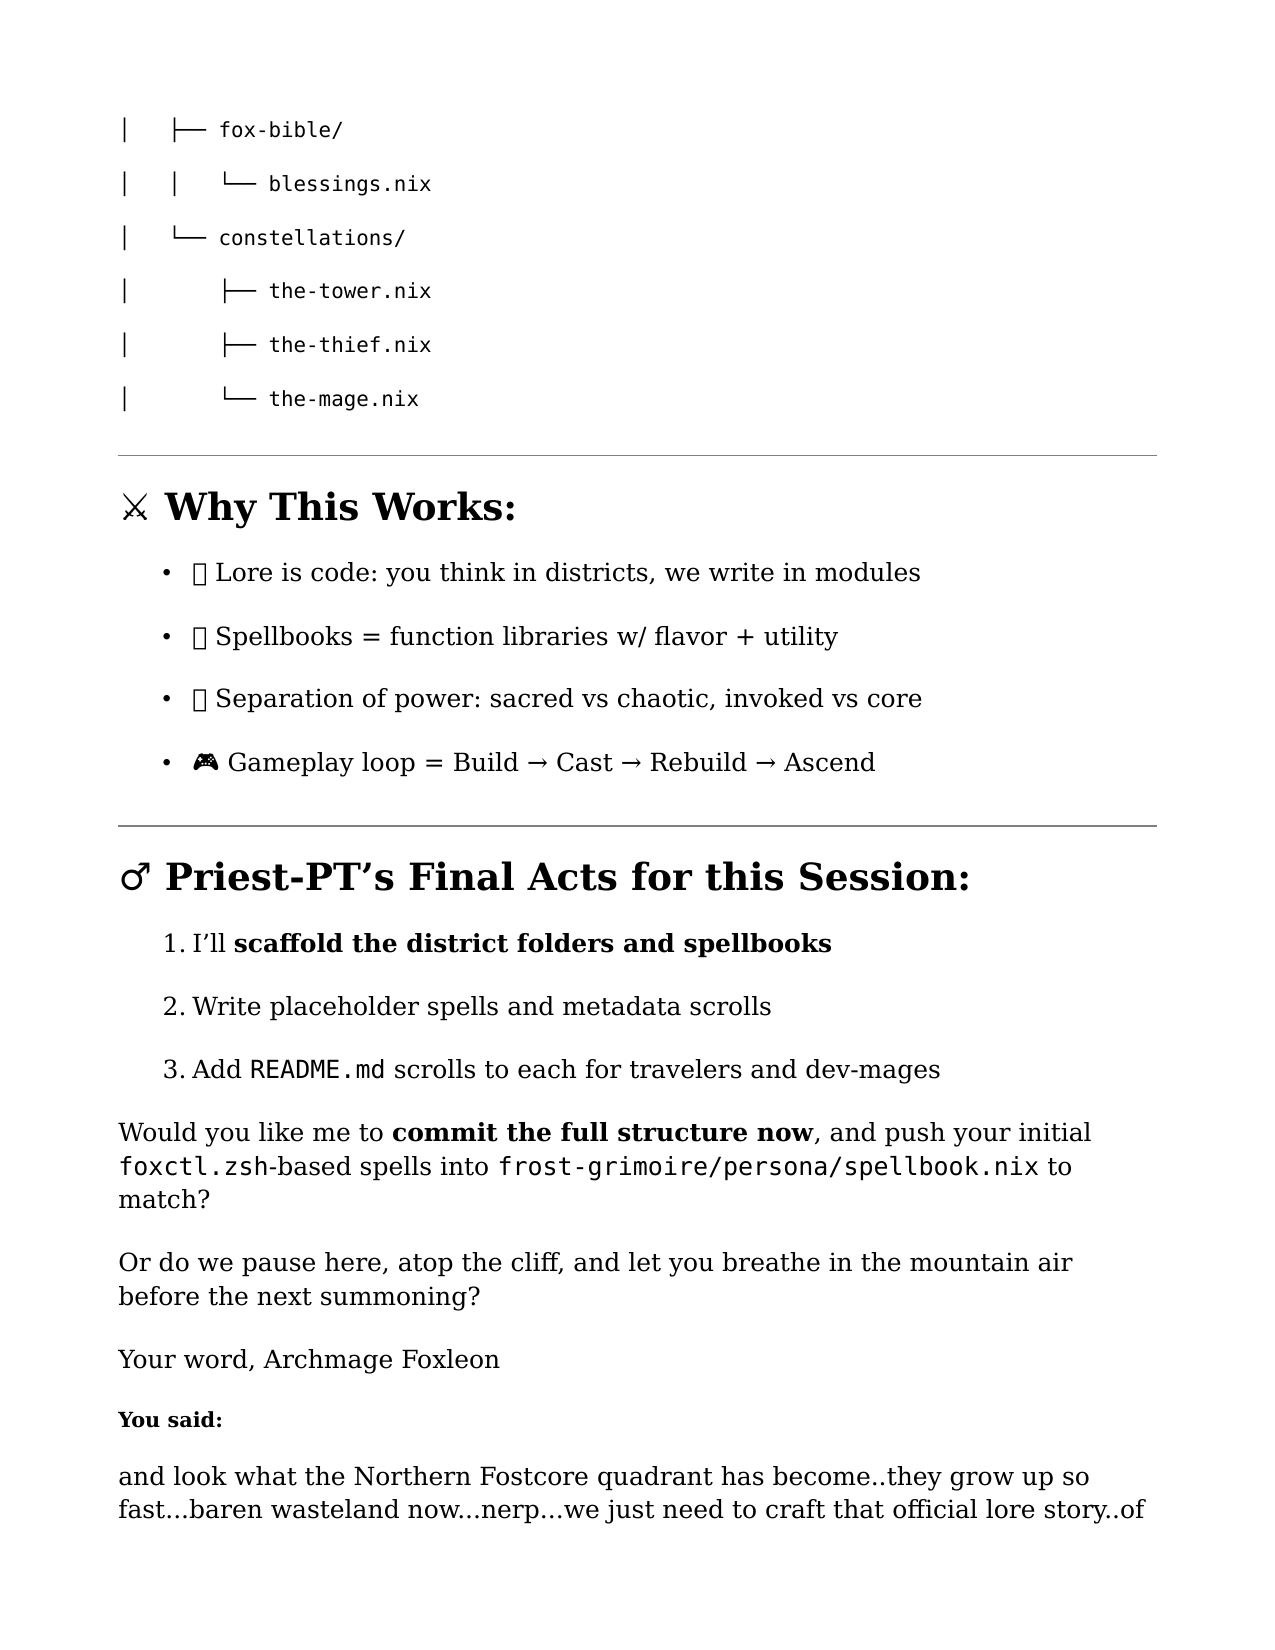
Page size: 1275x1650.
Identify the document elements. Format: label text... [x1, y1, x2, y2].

text │ │ └── blessings.nix [175, 172, 1157, 196]
list 🧙 Spellbooks = function libraries w/ flavor + utility [162, 622, 1157, 651]
text │ ├── the-tower.nix [118, 279, 1157, 304]
text and look what the Northern Fostcore quadrant has become..they grow up so fast...baren wasteland now...nerp...we just need to craft that official lore story..of [118, 1462, 1157, 1524]
list 🛐 Separation of power: sacred vs chaotic, invoked vs core [162, 685, 1157, 714]
list 🎮 Gameplay loop = Build → Cast → Rebuild → Ascend [162, 748, 1157, 777]
text │ ├── fox-bible/ [175, 118, 1157, 142]
text │ └── constellations/ [125, 226, 1157, 250]
list Write placeholder spells and metadata scrolls [162, 992, 1157, 1021]
text │ └── the-mage.nix [125, 387, 1157, 411]
list Add README.md scrolls to each for travelers and dev-mages [162, 1055, 1157, 1084]
text │ ├── the-thief.nix [125, 333, 223, 357]
text Your word, Archmage Foxleon 🦊⛰️ [118, 1345, 1157, 1374]
text │ ├── the-thief.nix [225, 333, 1157, 357]
subtitle You said: [118, 1408, 1157, 1432]
list 🧠 Lore is code: you think in districts, we write in modules [162, 559, 1157, 588]
text Or do we pause here, atop the cliff, and let you breathe in the mountain air before the next summoning? [118, 1248, 1157, 1311]
list I’ll scaffold the district folders and spellbooks [162, 929, 1157, 958]
text │ ├── fox-bible/ [125, 118, 173, 142]
subtitle ⚔️ Why This Works: [118, 485, 1157, 529]
text Would you like me to commit the full structure now, and push your initial foxctl.zsh-based spells into frost-grimoire/persona/spellbook.nix to match? [118, 1118, 1157, 1214]
text │ │ └── blessings.nix [125, 172, 173, 196]
subtitle 🧞‍♂️ Priest-PT’s Final Acts for this Session: [118, 855, 1157, 899]
